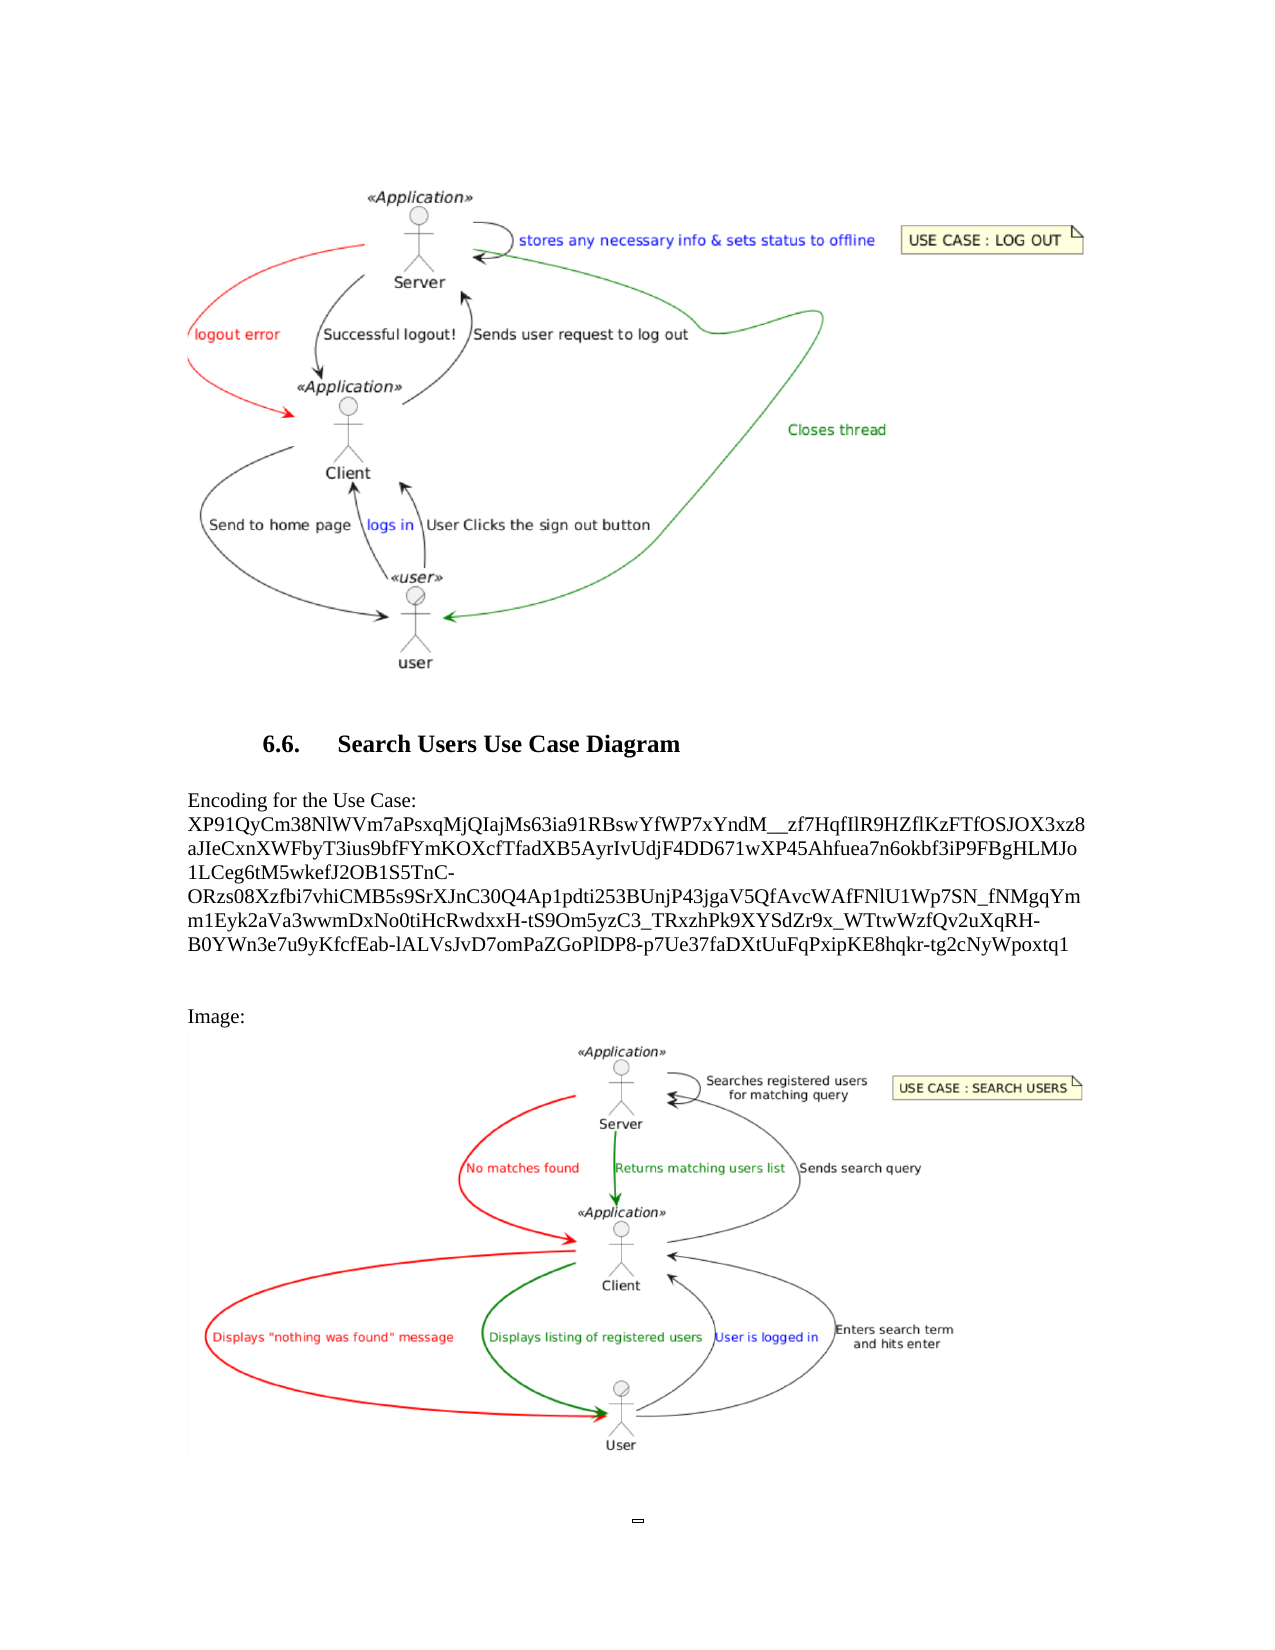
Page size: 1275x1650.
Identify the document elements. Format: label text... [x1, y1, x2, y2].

text XP91QyCm38NlWVm7aPsxqMjQIajMs63ia91RBswYfWP7xYndM__zf7HqfIlR9HZflKzFTfOSJOX3xz8aJIeCxnXWFbyT3ius9bfFYmKOXcfTfadXB5AyrIvUdjF4DD671wXP45Ahfuea7n6okbf3iP9FBgHLMJo1LCeg6tM5wkefJ2OB1S5TnC-ORzs08Xzfbi7vhiCMB5s9SrXJnC30Q4Ap1pdti253BUnjP43jgaV5QfAvcWAfFNlU1Wp7SN_fNMgqYmm1Eyk2aVa3wwmDxNo0tiHcRwdxxH-tS9Om5yzC3_TRxzhPk9XYSdZr9x_WTtwWzfQv2uXqRH-B0YWn3e7u9yKfcfEab-lALVsJvD7omPaZGoPlDP8-p7Ue37faDXtUuFqPxipKE8hqkr-tg2cNyWpoxtq1 [187, 812, 1087, 956]
text Image: [187, 1004, 1087, 1028]
picture [187, 1028, 1088, 1455]
subtitle Search Users Use Case Diagram [262, 729, 1087, 757]
text Encoding for the Use Case: [187, 788, 1087, 812]
picture [187, 150, 1088, 680]
